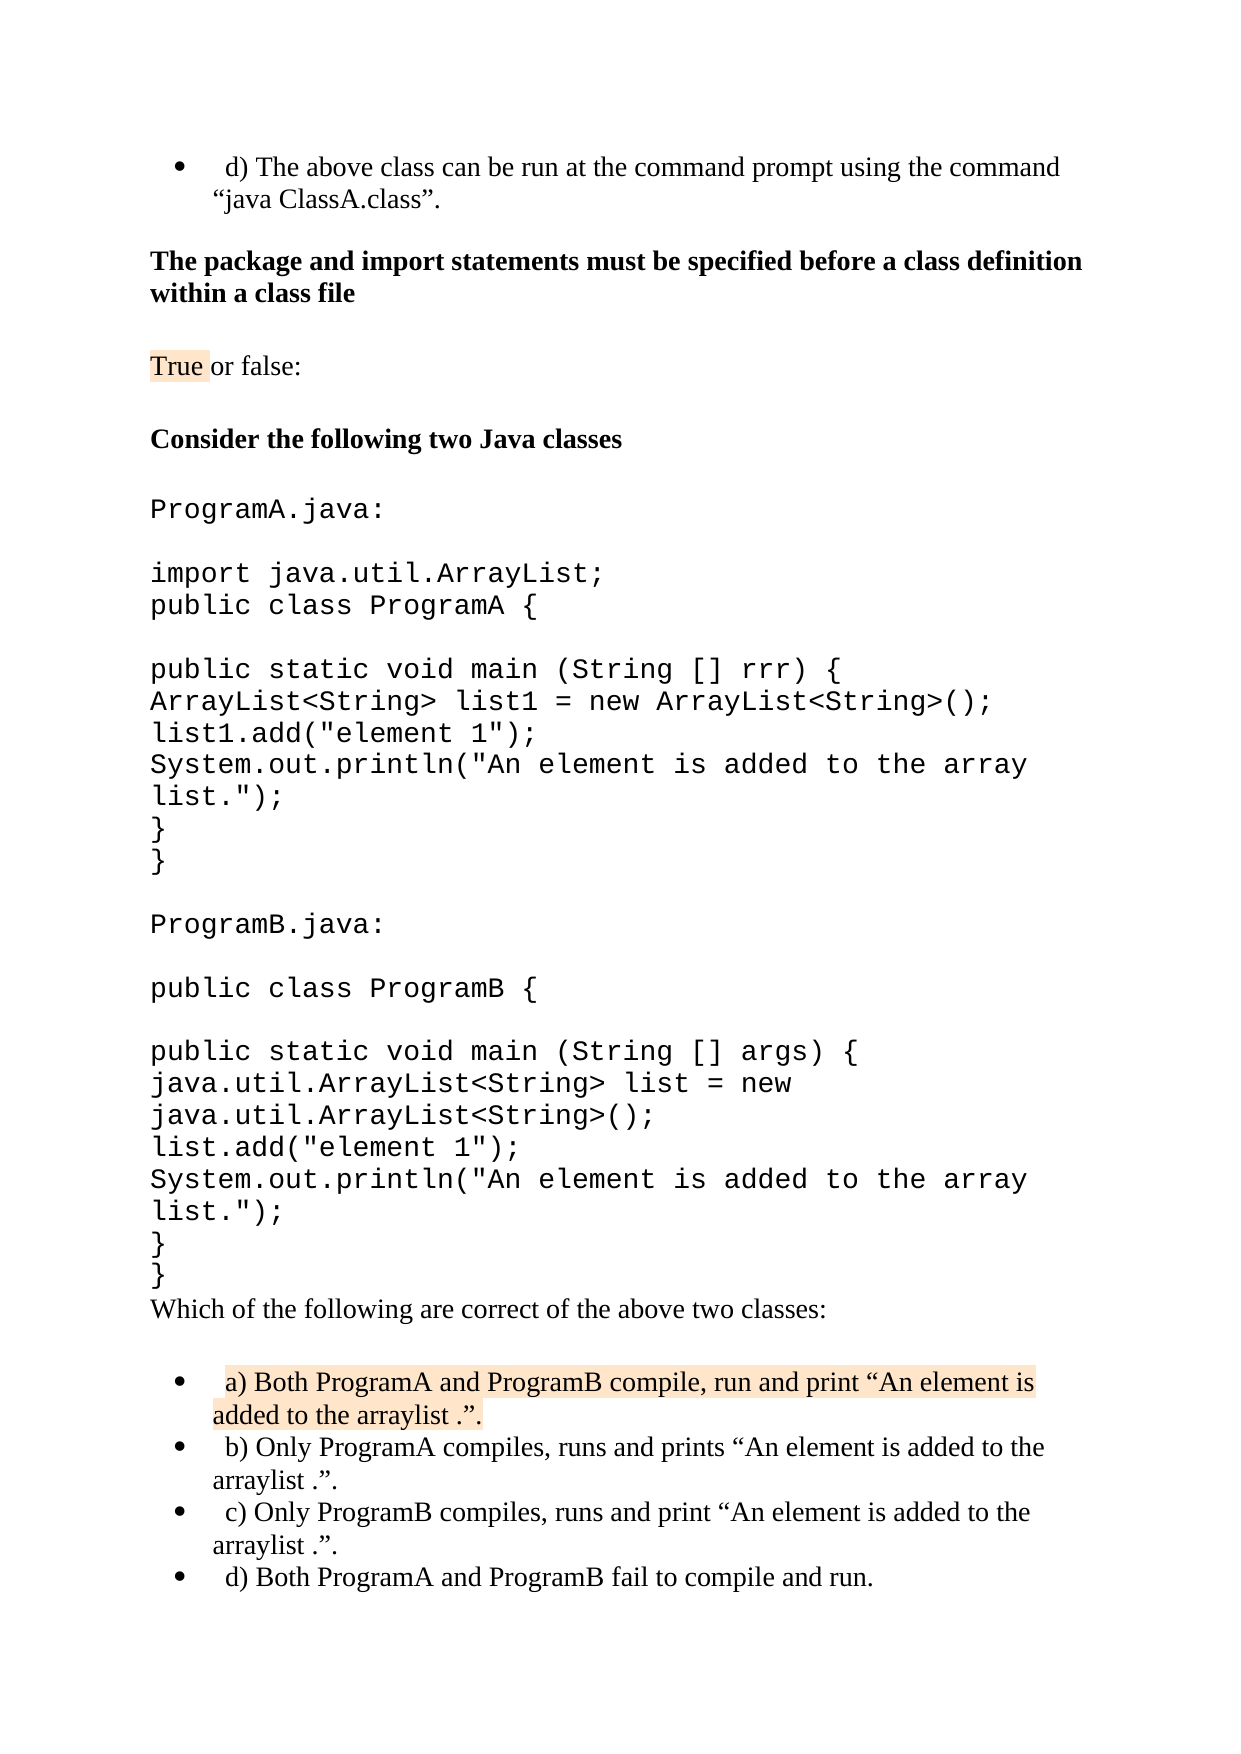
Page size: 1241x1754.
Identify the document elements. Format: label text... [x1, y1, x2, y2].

text ArrayList<String> list1 = new ArrayList<String>(); [150, 687, 1090, 719]
text } [150, 814, 1090, 846]
text public static void main (String [] args) { [150, 1037, 1090, 1069]
text } [150, 1229, 1090, 1261]
text java.util.ArrayList<String> list = new java.util.ArrayList<String>(); [150, 1069, 1090, 1133]
text } [150, 846, 1090, 878]
list d) The above class can be run at the command prompt using the command “java ClassA.class”. [175, 150, 1090, 215]
list c) Only ProgramB compiles, runs and print “An element is added to the arraylist .”. [175, 1495, 1090, 1560]
list a) Both ProgramA and ProgramB compile, run and print “An element is added to the arraylist .”. [175, 1365, 1090, 1430]
text ProgramA.java: [150, 496, 1090, 527]
text System.out.println("An element is added to the array list."); [150, 751, 1090, 814]
text Consider the following two Java classes [150, 422, 1090, 455]
text list1.add("element 1"); [150, 719, 1090, 751]
text import java.util.ArrayList; [150, 559, 1090, 591]
text } [150, 1261, 1090, 1292]
text public class ProgramA { [150, 591, 1090, 623]
text The package and import statements must be specified before a class definition within a class file [150, 244, 1090, 309]
text public class ProgramB { [150, 974, 1090, 1006]
text public static void main (String [] rrr) { [150, 655, 1090, 687]
text System.out.println("An element is added to the array list."); [150, 1165, 1090, 1229]
text ProgramB.java: [150, 910, 1090, 942]
list d) Both ProgramA and ProgramB fail to compile and run. [175, 1560, 1090, 1593]
text Which of the following are correct of the above two classes: [150, 1292, 1090, 1325]
text True or false: [150, 349, 1090, 382]
list b) Only ProgramA compiles, runs and prints “An element is added to the arraylist .”. [175, 1430, 1090, 1495]
text list.add("element 1"); [150, 1133, 1090, 1165]
